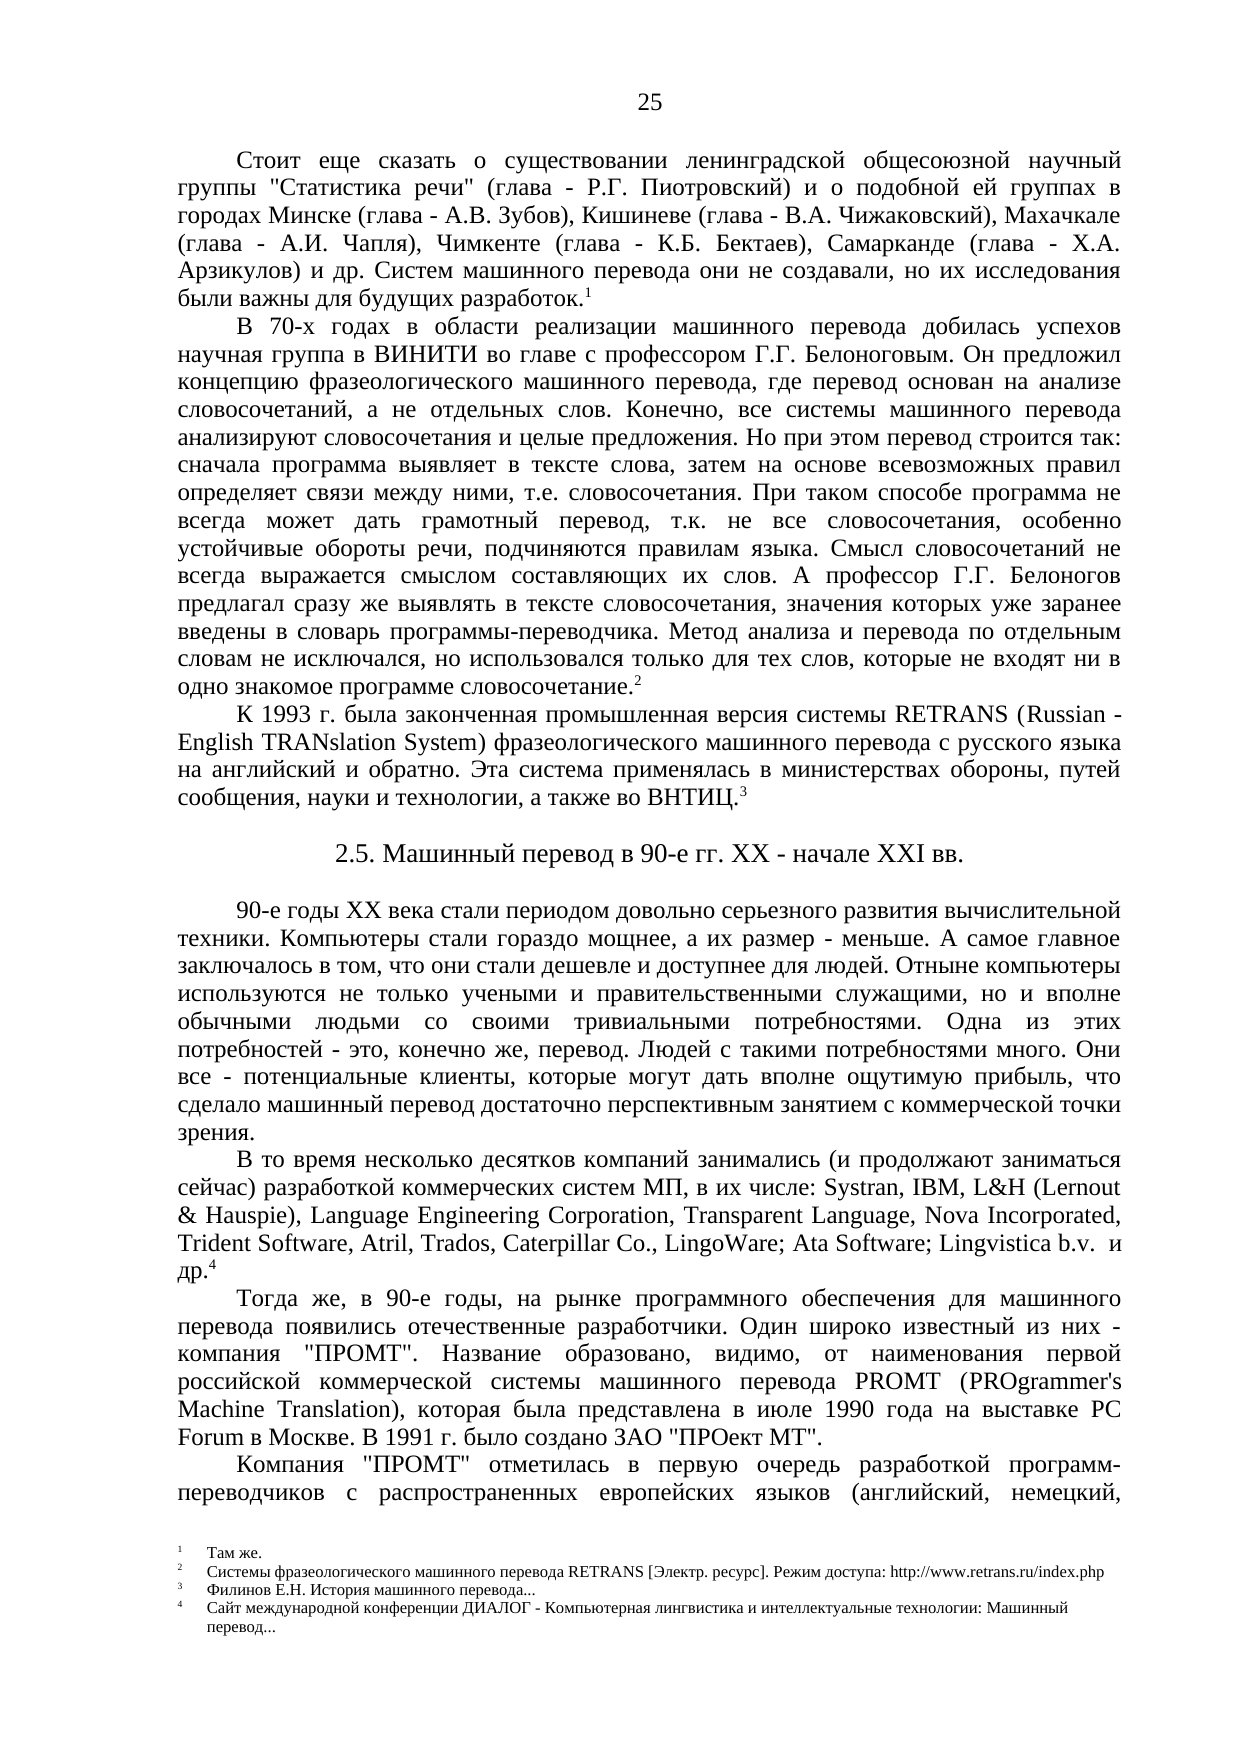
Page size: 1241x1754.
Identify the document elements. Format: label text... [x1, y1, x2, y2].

text Системы фразеологического машинного перевода RETRANS [Электр. ресурс]. Режим доступа: http://www.retrans.ru/index.php [177, 1562, 1122, 1581]
text Там же. [177, 1544, 1122, 1562]
text Филинов Е.Н. История машинного перевода... [177, 1581, 1122, 1599]
text В 70-х годах в области реализации машинного перевода добилась успехов научная группа в ВИНИТИ во главе с профессором Г.Г. Белоноговым. Он предложил концепцию фразеологического машинного перевода, где перевод основан на анализе словосочетаний, а не отдельных слов. Конечно, все системы машинного перевода анализируют словосочетания и целые предложения. Но при этом перевод строится так: сначала программа выявляет в тексте слова, затем на основе всевозможных правил определяет связи между ними, т.е. словосочетания. При таком способе программа не всегда может дать грамотный перевод, т.к. не все словосочетания, особенно устойчивые обороты речи, подчиняются правилам языка. Смысл словосочетаний не всегда выражается смыслом составляющих их слов. А профессор Г.Г. Белоногов предлагал сразу же выявлять в тексте словосочетания, значения которых уже заранее введены в словарь программы-переводчика. Метод анализа и перевода по отдельным словам не исключался, но использовался только для тех слов, которые не входят ни в одно знакомое программе словосочетание. [177, 312, 1122, 700]
text 90-е годы XX века стали периодом довольно серьезного развития вычислительной техники. Компьютеры стали гораздо мощнее, а их размер - меньше. А самое главное заключалось в том, что они стали дешевле и доступнее для людей. Отныне компьютеры используются не только учеными и правительственными служащими, но и вполне обычными людьми со своими тривиальными потребностями. Одна из этих потребностей - это, конечно же, перевод. Людей с такими потребностями много. Они все - потенциальные клиенты, которые могут дать вполне ощутимую прибыль, что сделало машинный перевод достаточно перспективным занятием с коммерческой точки зрения. [177, 896, 1122, 1146]
text 2.5. Машинный перевод в 90-е гг. XX - начале XXI вв. [177, 838, 1122, 868]
text Тогда же, в 90-е годы, на рынке программного обеспечения для машинного перевода появились отечественные разработчики. Один широко известный из них - компания "ПРОМТ". Название образовано, видимо, от наименования первой российской коммерческой системы машинного перевода PROMT (PROgrammer's Machine Translation), которая была представлена в июле 1990 года на выставке PC Forum в Москве. В 1991 г. было создано ЗАО "ПРОект МТ". [177, 1284, 1122, 1450]
text Стоит еще сказать о существовании ленинградской общесоюзной научный группы "Статистика речи" (глава - Р.Г. Пиотровский) и о подобной ей группах в городах Минске (глава - А.В. Зубов), Кишиневе (глава - В.А. Чижаковский), Махачкале (глава - А.И. Чапля), Чимкенте (глава - К.Б. Бектаев), Самарканде (глава - Х.А. Арзикулов) и др. Систем машинного перевода они не создавали, но их исследования были важны для будущих разработок. [177, 146, 1122, 312]
text В то время несколько десятков компаний занимались (и продолжают заниматься сейчас) разработкой коммерческих систем МП, в их числе: Systran, IBM, L&H (Lernout & Hauspie), Language Engineering Corporation, Transparent Language, Nova Incorporated, Trident Software, Atril, Trados, Caterpillar Co., LingoWare; Ata Software; Lingvistica b.v. и др. [177, 1146, 1122, 1284]
text К 1993 г. была законченная промышленная версия системы RETRANS (Russian - English TRANslation System) фразеологического машинного перевода с русского языка на английский и обратно. Эта система применялась в министерствах обороны, путей сообщения, науки и технологии, а также во ВНТИЦ. [177, 700, 1122, 811]
text Компания "ПРОМТ" отметилась в первую очередь разработкой программ-переводчиков с распространенных европейских языков (английский, немецкий, [177, 1450, 1122, 1506]
text Сайт международной конференции ДИАЛОГ - Компьютерная лингвистика и интеллектуальные технологии: Машинный перевод... [177, 1599, 1122, 1636]
